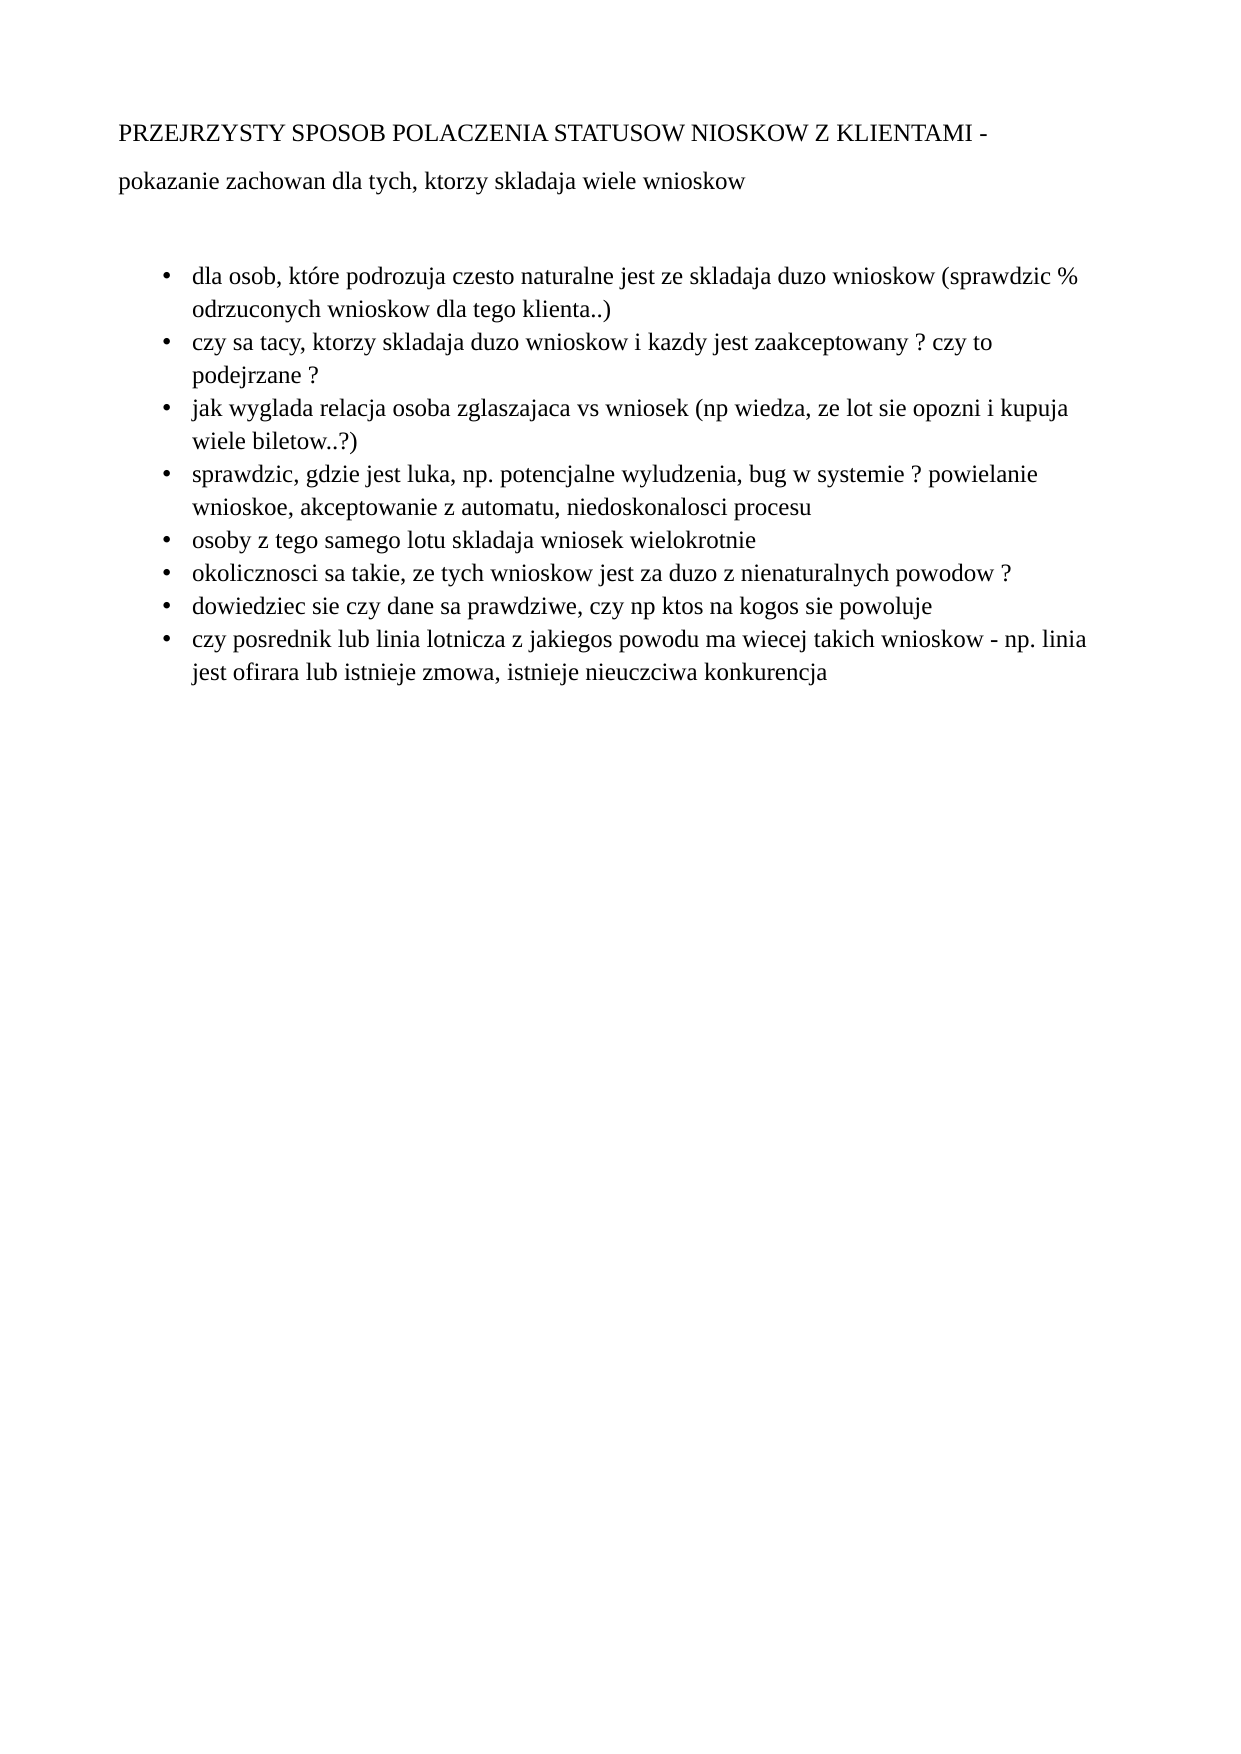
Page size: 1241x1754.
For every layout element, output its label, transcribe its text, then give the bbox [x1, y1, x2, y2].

list sprawdzic, gdzie jest luka, np. potencjalne wyludzenia, bug w systemie ? powielanie wnioskoe, akceptowanie z automatu, niedoskonalosci procesu [162, 459, 1122, 521]
text pokazanie zachowan dla tych, ktorzy skladaja wiele wnioskow [118, 166, 1122, 194]
list okolicznosci sa takie, ze tych wnioskow jest za duzo z nienaturalnych powodow ? [162, 558, 1122, 587]
list dla osob, które podrozuja czesto naturalne jest ze skladaja duzo wnioskow (sprawdzic % odrzuconych wnioskow dla tego klienta..) [162, 261, 1122, 323]
list osoby z tego samego lotu skladaja wniosek wielokrotnie [162, 525, 1122, 554]
list jak wyglada relacja osoba zglaszajaca vs wniosek (np wiedza, ze lot sie opozni i kupuja wiele biletow..?) [162, 393, 1122, 455]
list dowiedziec sie czy dane sa prawdziwe, czy np ktos na kogos sie powoluje [162, 591, 1122, 620]
text PRZEJRZYSTY SPOSOB POLACZENIA STATUSOW NIOSKOW Z KLIENTAMI - [118, 118, 1122, 147]
list czy sa tacy, ktorzy skladaja duzo wnioskow i kazdy jest zaakceptowany ? czy to podejrzane ? [162, 327, 1122, 389]
list czy posrednik lub linia lotnicza z jakiegos powodu ma wiecej takich wnioskow - np. linia jest ofirara lub istnieje zmowa, istnieje nieuczciwa konkurencja [162, 624, 1122, 686]
